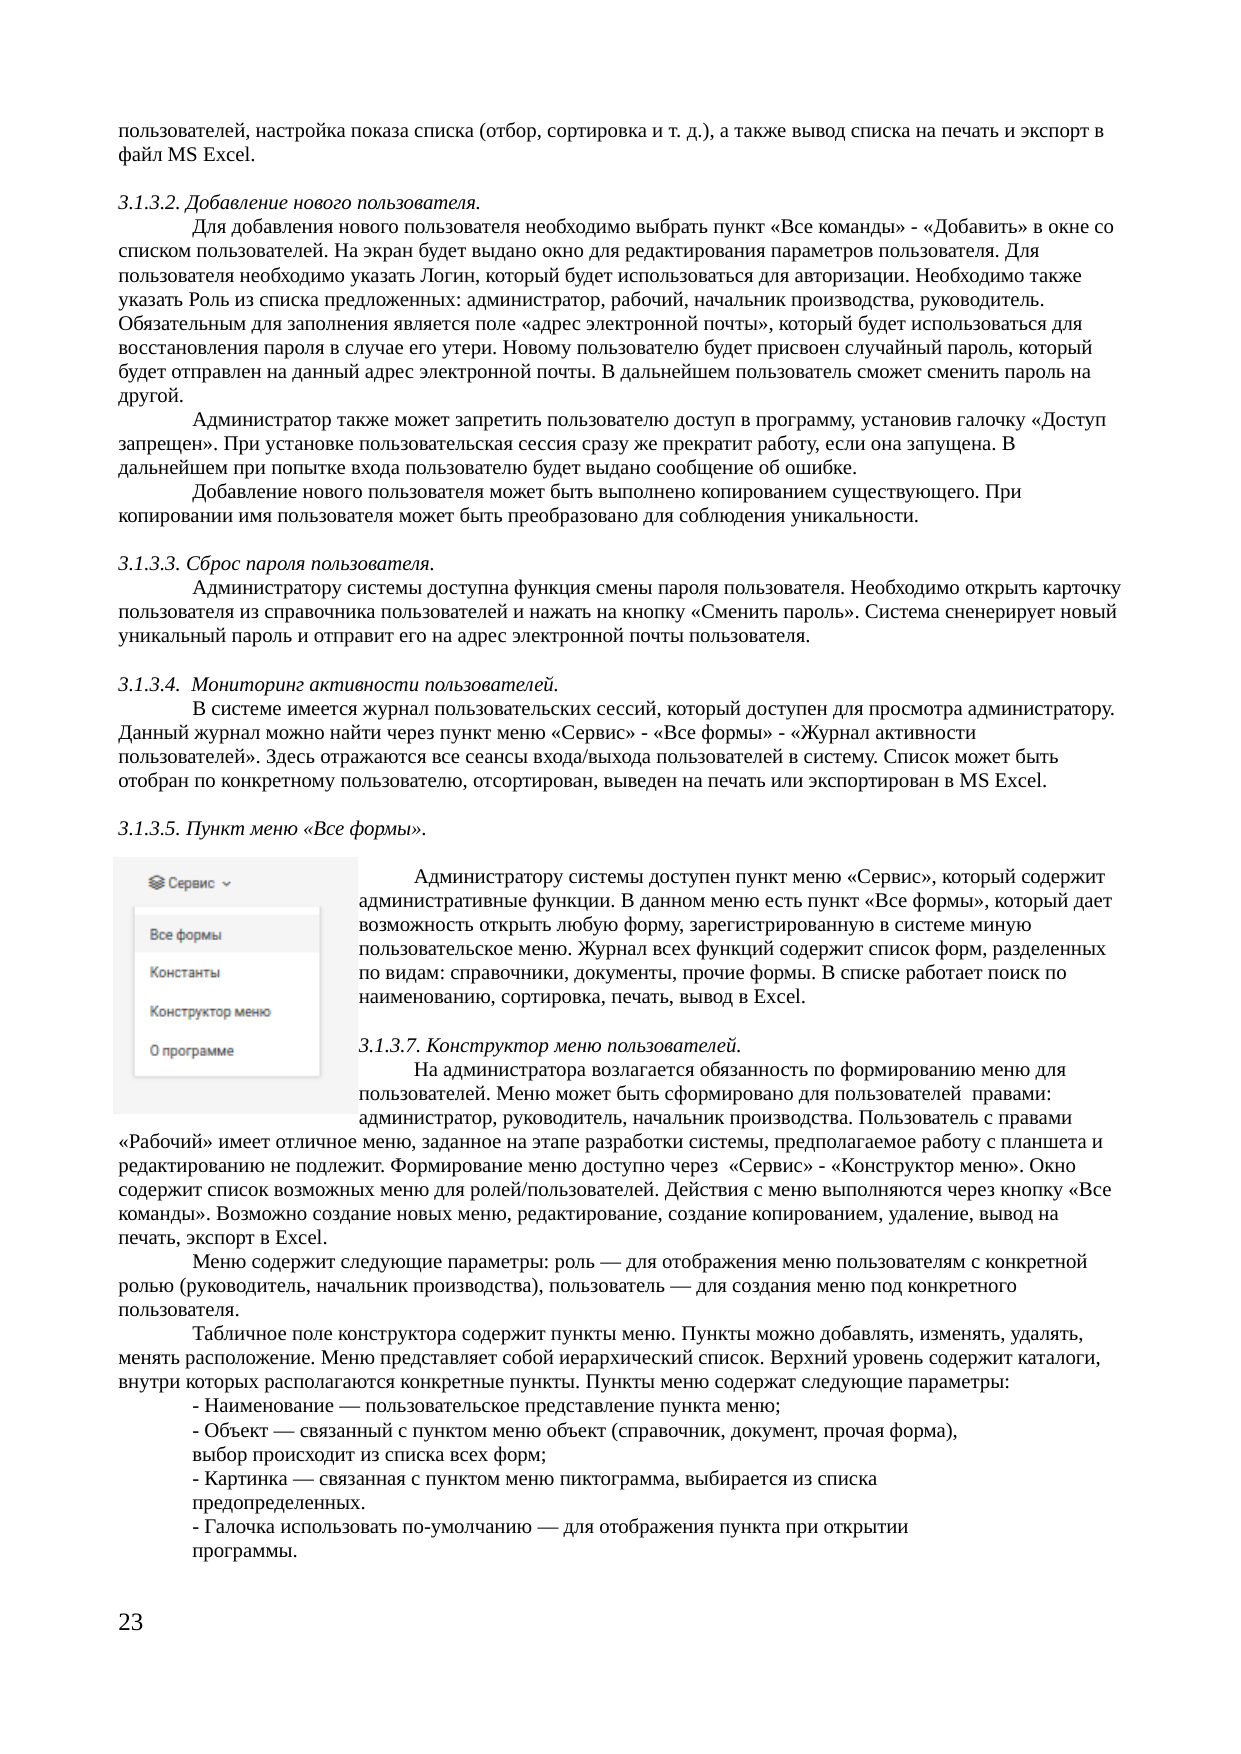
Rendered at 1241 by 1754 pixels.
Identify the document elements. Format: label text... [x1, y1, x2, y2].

text Табличное поле конструктора содержит пункты меню. Пункты можно добавлять, изменять, удалять, менять расположение. Меню представляет собой иерархический список. Верхний уровень содержит каталоги, внутри которых располагаются конкретные пункты. Пункты меню содержат следующие параметры: [118, 1321, 1122, 1393]
text 3.1.3.2. Добавление нового пользователя. [118, 190, 1122, 214]
text пользователей, настройка показа списка (отбор, сортировка и т. д.), а также вывод списка на печать и экспорт в файл MS Excel. [118, 118, 1122, 166]
text Администратору системы доступен пункт меню «Сервис», который содержит административные функции. В данном меню есть пункт «Все формы», который дает возможность открыть любую форму, зарегистрированную в системе миную пользовательское меню. Журнал всех функций содержит список форм, разделенных по видам: справочники, документы, прочие формы. В списке работает поиск по наименованию, сортировка, печать, вывод в Excel. [359, 864, 1122, 1008]
text 3.1.3.3. Сброс пароля пользователя. [118, 551, 1122, 575]
text В системе имеется журнал пользовательских сессий, который доступен для просмотра администратору. Данный журнал можно найти через пункт меню «Сервис» - «Все формы» - «Журнал активности пользователей». Здесь отражаются все сеансы входа/выхода пользователей в систему. Список может быть отобран по конкретному пользователю, отсортирован, выведен на печать или экспортирован в MS Excel. [118, 696, 1122, 792]
text 3.1.3.4. Мониторинг активности пользователей. [118, 672, 1122, 696]
text - Картинка — связанная с пунктом меню пиктограмма, выбирается из списка предопределенных. [118, 1466, 1122, 1514]
text На администратора возлагается обязанность по формированию меню для пользователей. Меню может быть сформировано для пользователей правами: администратор, руководитель, начальник производства. Пользователь с правами «Рабочий» имеет отличное меню, заданное на этапе разработки системы, предполагаемое работу с планшета и редактированию не подлежит. Формирование меню доступно через «Сервис» - «Конструктор меню». Окно содержит список возможных меню для ролей/пользователей. Действия с меню выполняются через кнопку «Все команды». Возможно создание новых меню, редактирование, создание копированием, удаление, вывод на печать, экспорт в Excel. [118, 1057, 1122, 1249]
text Меню содержит следующие параметры: роль — для отображения меню пользователям с конкретной ролью (руководитель, начальник производства), пользователь — для создания меню под конкретного пользователя. [118, 1249, 1122, 1321]
text 3.1.3.5. Пункт меню «Все формы». [118, 816, 1122, 840]
text Добавление нового пользователя может быть выполнено копированием существующего. При копировании имя пользователя может быть преобразовано для соблюдения уникальности. [118, 479, 1122, 527]
text - Наименование — пользовательское представление пункта меню; [118, 1393, 1122, 1417]
text 3.1.3.7. Конструктор меню пользователей. [359, 1032, 1122, 1057]
text - Галочка использовать по-умолчанию — для отображения пункта при открытии программы. [118, 1514, 1122, 1562]
picture [113, 857, 359, 1114]
text Администратор также может запретить пользователю доступ в программу, установив галочку «Доступ запрещен». При установке пользовательская сессия сразу же прекратит работу, если она запущена. В дальнейшем при попытке входа пользователю будет выдано сообщение об ошибке. [118, 407, 1122, 479]
text Администратору системы доступна функция смены пароля пользователя. Необходимо открыть карточку пользователя из справочника пользователей и нажать на кнопку «Сменить пароль». Система сненерирует новый уникальный пароль и отправит его на адрес электронной почты пользователя. [118, 575, 1122, 647]
text Для добавления нового пользователя необходимо выбрать пункт «Все команды» - «Добавить» в окне со списком пользователей. На экран будет выдано окно для редактирования параметров пользователя. Для пользователя необходимо указать Логин, который будет использоваться для авторизации. Необходимо также указать Роль из списка предложенных: администратор, рабочий, начальник производства, руководитель. Обязательным для заполнения является поле «адрес электронной почты», который будет использоваться для восстановления пароля в случае его утери. Новому пользователю будет присвоен случайный пароль, который будет отправлен на данный адрес электронной почты. В дальнейшем пользователь сможет сменить пароль на другой. [118, 214, 1122, 407]
text - Объект — связанный с пунктом меню объект (справочник, документ, прочая форма), выбор происходит из списка всех форм; [118, 1417, 1122, 1466]
